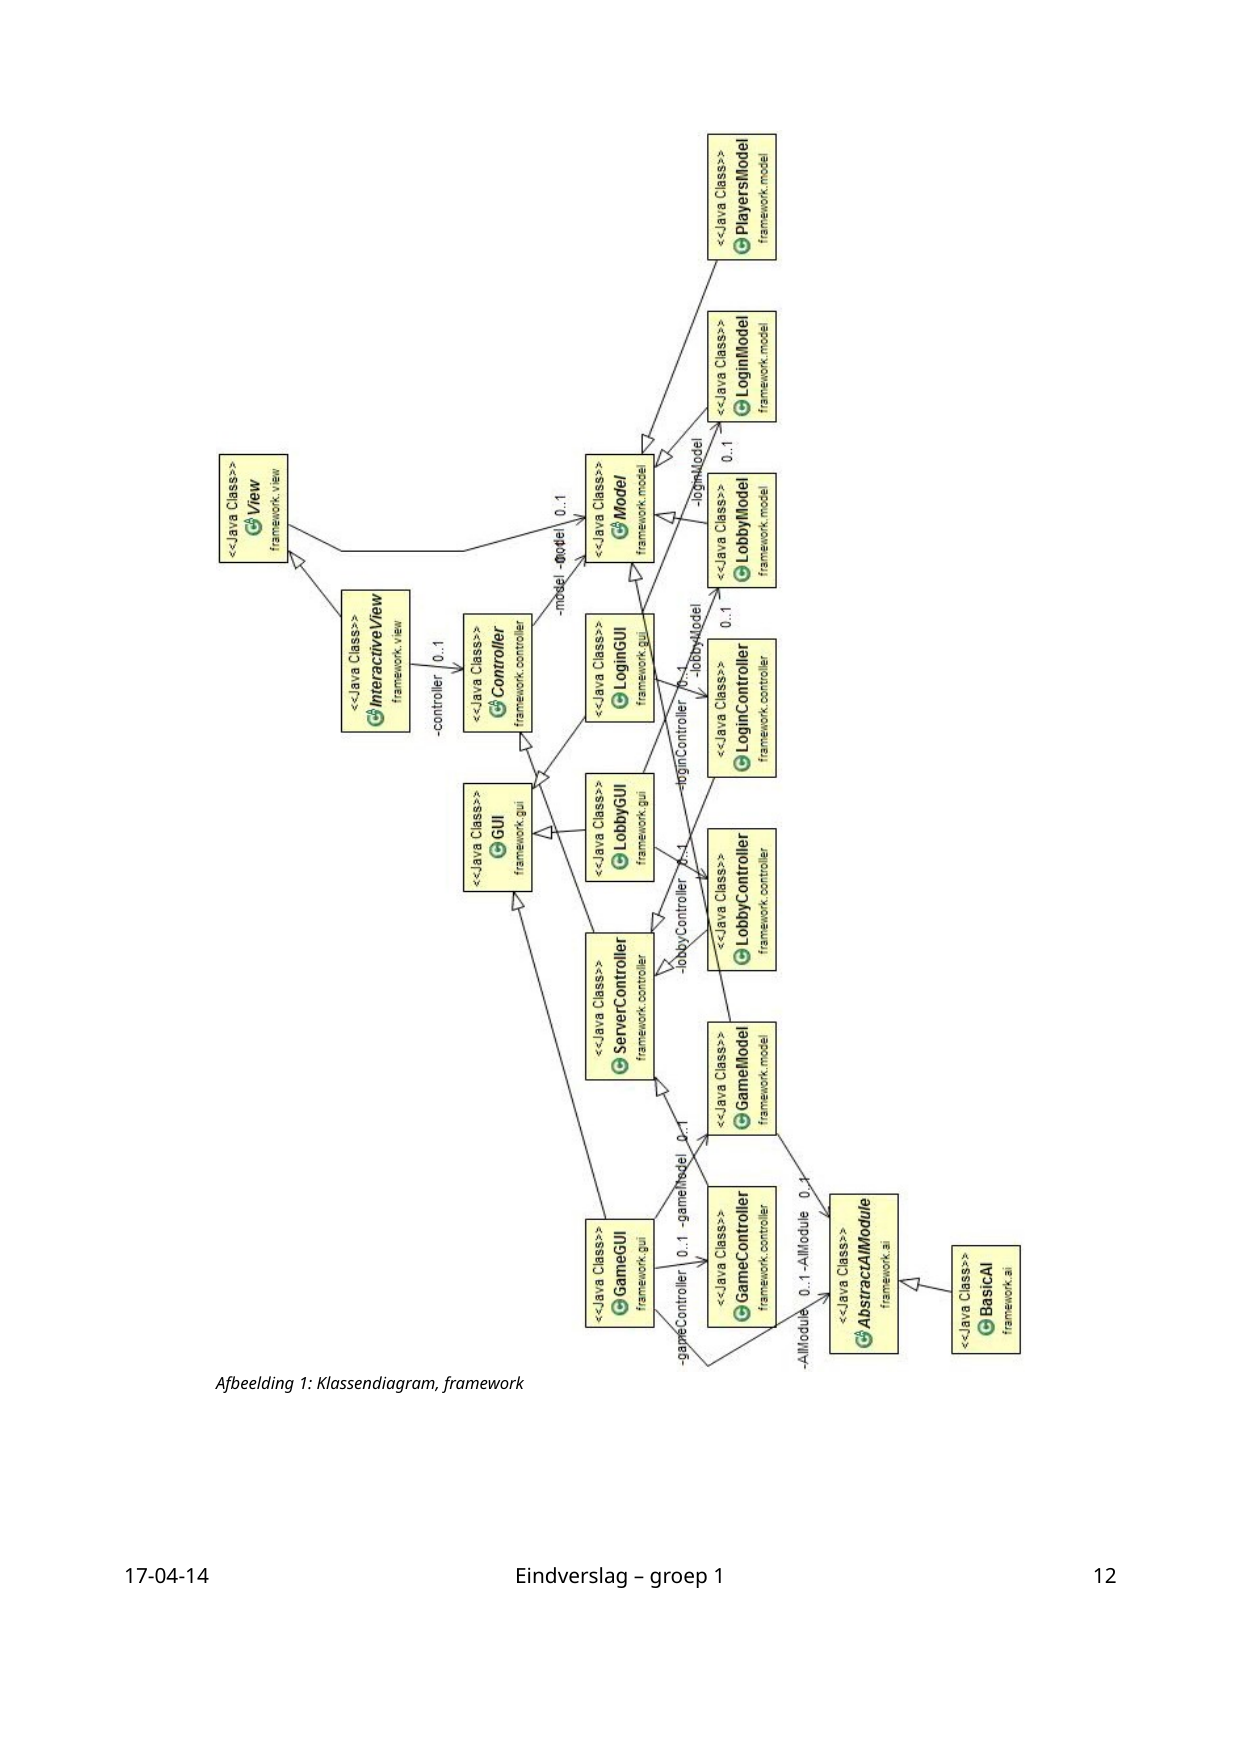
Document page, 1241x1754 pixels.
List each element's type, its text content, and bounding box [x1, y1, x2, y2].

picture [216, 130, 1025, 1372]
text Afbeelding 1: Klassendiagram, framework [216, 1372, 1024, 1394]
